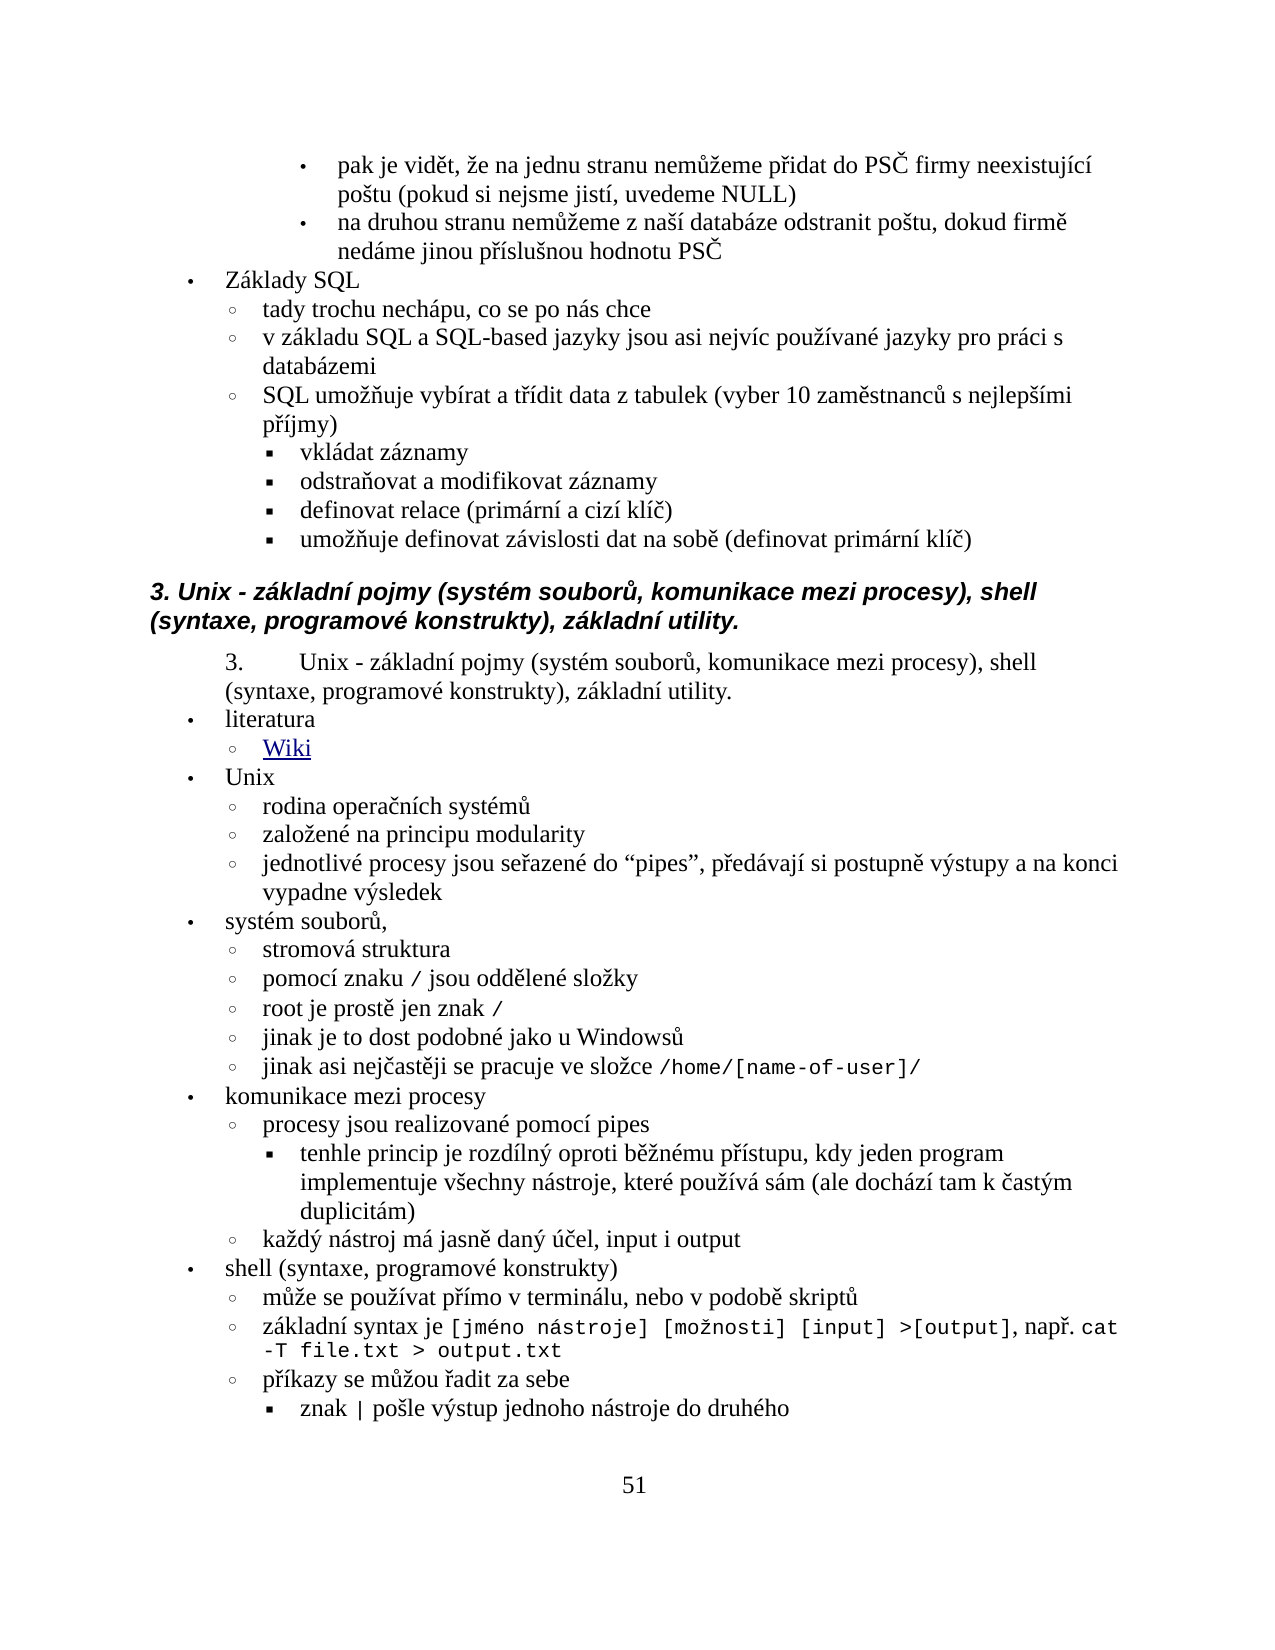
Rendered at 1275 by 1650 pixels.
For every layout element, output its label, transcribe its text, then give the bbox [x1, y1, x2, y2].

list na druhou stranu nemůžeme z naší databáze odstranit poštu, dokud firmě nedáme jinou příslušnou hodnotu PSČ [300, 207, 1125, 265]
list jinak je to dost podobné jako u Windowsů [225, 1022, 1125, 1051]
list Unix [187, 762, 1125, 791]
list literatura [187, 704, 1125, 733]
list procesy jsou realizované pomocí pipes [225, 1109, 1125, 1138]
list shell (syntaxe, programové konstrukty) [187, 1253, 1125, 1282]
list pomocí znaku / jsou oddělené složky [225, 963, 1125, 993]
list znak | pošle výstup jednoho nástroje do druhého [262, 1393, 1125, 1422]
list v základu SQL a SQL-based jazyky jsou asi nejvíc používané jazyky pro práci s databázemi [225, 322, 1125, 380]
list odstraňovat a modifikovat záznamy [262, 466, 1125, 495]
list příkazy se můžou řadit za sebe [225, 1364, 1125, 1393]
list může se používat přímo v terminálu, nebo v podobě skriptů [225, 1282, 1125, 1311]
list umožňuje definovat závislosti dat na sobě (definovat primární klíč) [262, 524, 1125, 552]
list SQL umožňuje vybírat a třídit data z tabulek (vyber 10 zaměstnanců s nejlepšími příjmy) [225, 380, 1125, 437]
list definovat relace (primární a cizí klíč) [262, 495, 1125, 524]
subtitle 3. Unix - základní pojmy (systém souborů, komunikace mezi procesy), shell (syntaxe, programové konstrukty), základní utility. [150, 577, 1125, 634]
list stromová struktura [225, 934, 1125, 963]
list založené na principu modularity [225, 819, 1125, 848]
list root je prostě jen znak / [225, 993, 1125, 1022]
list základní syntax je [jméno nástroje] [možnosti] [input] >[output], např. cat -T file.txt > output.txt [225, 1311, 1125, 1364]
list jinak asi nejčastěji se pracuje ve složce /home/[name-of-user]/ [225, 1051, 1125, 1081]
list jednotlivé procesy jsou seřazené do “pipes”, předávají si postupně výstupy a na konci vypadne výsledek [225, 848, 1125, 906]
list tady trochu nechápu, co se po nás chce [225, 294, 1125, 322]
list vkládat záznamy [262, 437, 1125, 466]
list Wiki [225, 733, 1125, 762]
list Unix - základní pojmy (systém souborů, komunikace mezi procesy), shell (syntaxe, programové konstrukty), základní utility. [225, 647, 1125, 704]
list každý nástroj má jasně daný účel, input i output [225, 1224, 1125, 1253]
list Základy SQL [187, 265, 1125, 294]
list komunikace mezi procesy [187, 1081, 1125, 1109]
list rodina operačních systémů [225, 791, 1125, 819]
list systém souborů, [187, 906, 1125, 934]
list tenhle princip je rozdílný oproti běžnému přístupu, kdy jeden program implementuje všechny nástroje, které používá sám (ale dochází tam k častým duplicitám) [262, 1138, 1125, 1224]
list pak je vidět, že na jednu stranu nemůžeme přidat do PSČ firmy neexistující poštu (pokud si nejsme jistí, uvedeme NULL) [300, 150, 1125, 207]
